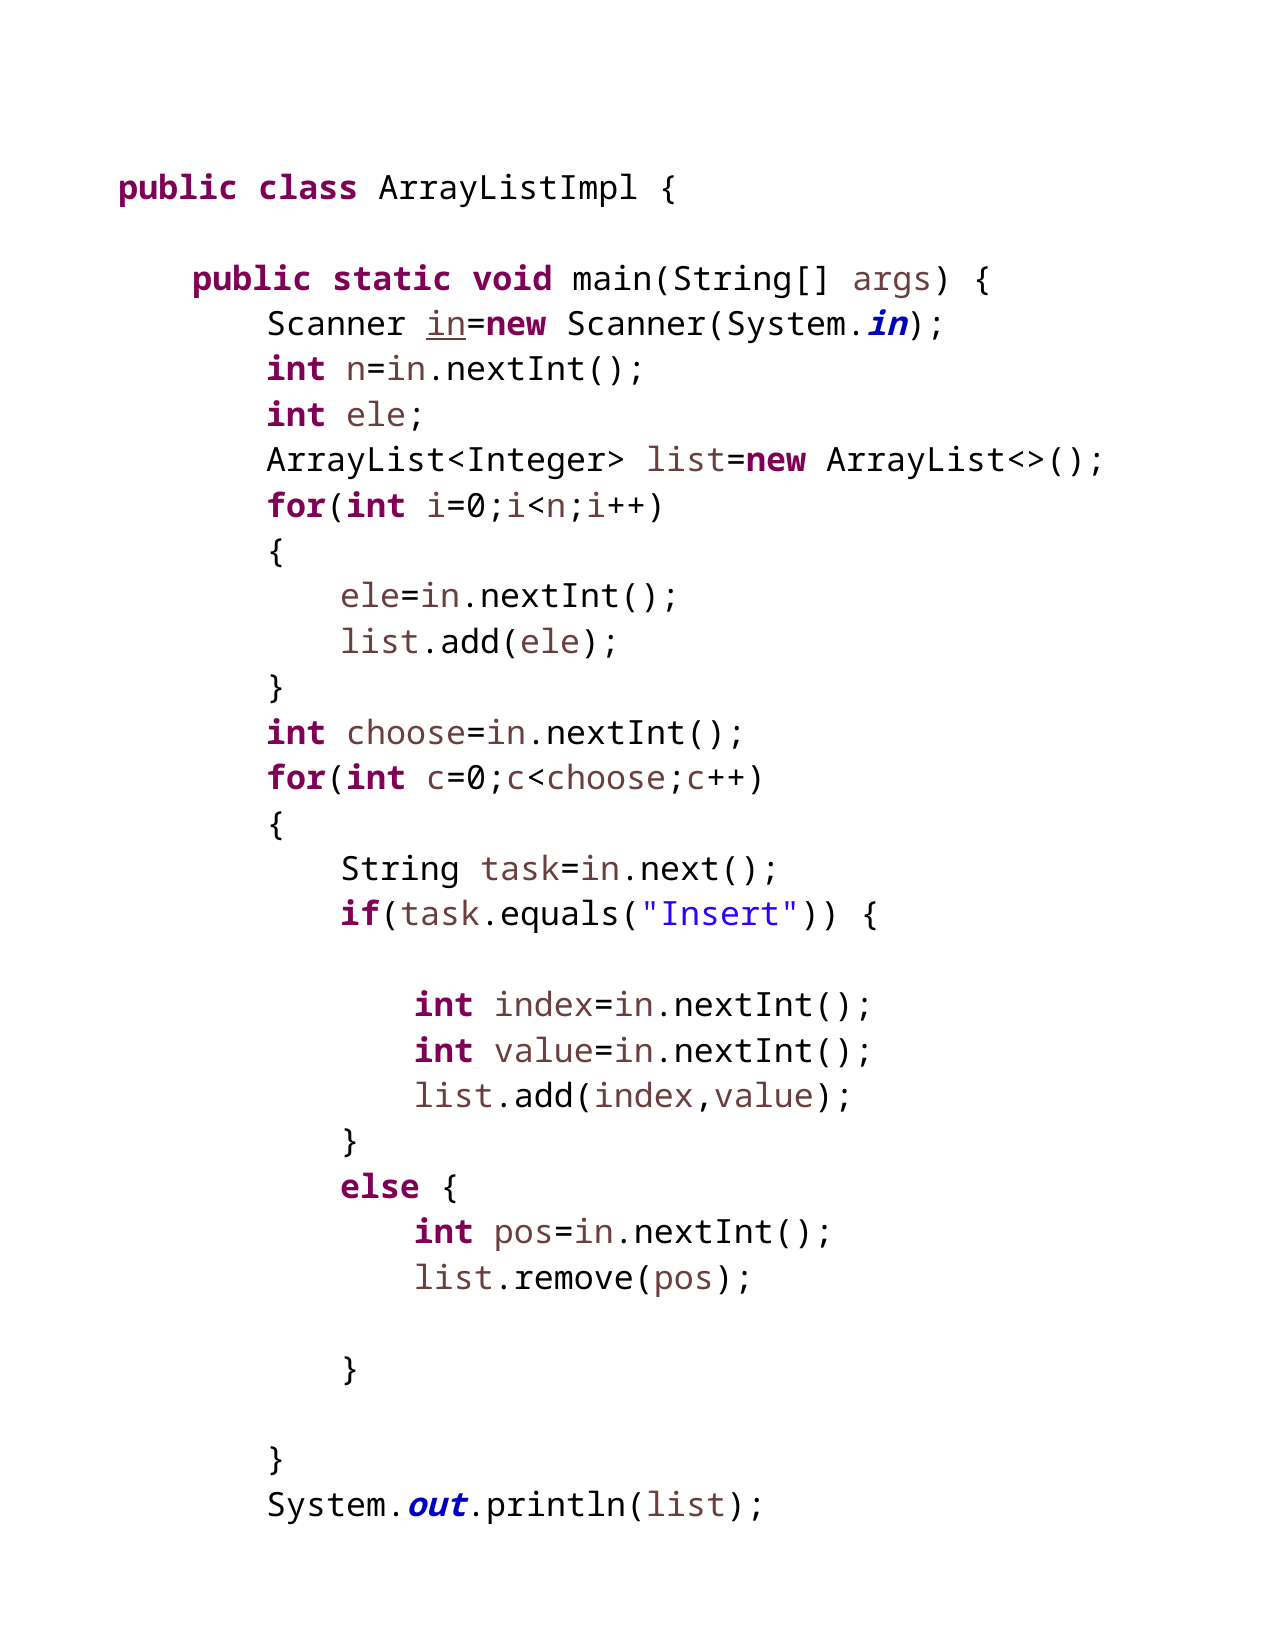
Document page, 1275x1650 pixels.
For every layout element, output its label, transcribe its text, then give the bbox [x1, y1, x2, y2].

text { [118, 799, 1157, 845]
text int index=in.nextInt(); [118, 981, 1157, 1026]
text else { [118, 1163, 1157, 1208]
text } [118, 1117, 1157, 1163]
text } [118, 1344, 1157, 1390]
text int value=in.nextInt(); [118, 1026, 1157, 1072]
text int n=in.nextInt(); [118, 345, 1157, 391]
text ele=in.nextInt(); [118, 572, 1157, 618]
text if(task.equals("Insert")) { [118, 890, 1157, 936]
text for(int c=0;c<choose;c++) [118, 754, 1157, 799]
text ArrayList<Integer> list=new ArrayList<>(); [118, 436, 1157, 481]
text String task=in.next(); [118, 845, 1157, 890]
text list.add(index,value); [118, 1072, 1157, 1117]
text list.add(ele); [118, 618, 1157, 663]
text System.out.println(list); [118, 1481, 1157, 1526]
text public class ArrayListImpl { [118, 163, 1157, 209]
text } [118, 1435, 1157, 1481]
text int choose=in.nextInt(); [118, 708, 1157, 754]
text int pos=in.nextInt(); [118, 1208, 1157, 1253]
text for(int i=0;i<n;i++) [118, 481, 1157, 527]
text public static void main(String[] args) { [118, 254, 1157, 300]
text } [118, 663, 1157, 708]
text Scanner in=new Scanner(System.in); [118, 300, 1157, 345]
text list.remove(pos); [118, 1253, 1157, 1299]
text int ele; [118, 391, 1157, 436]
text { [118, 527, 1157, 572]
